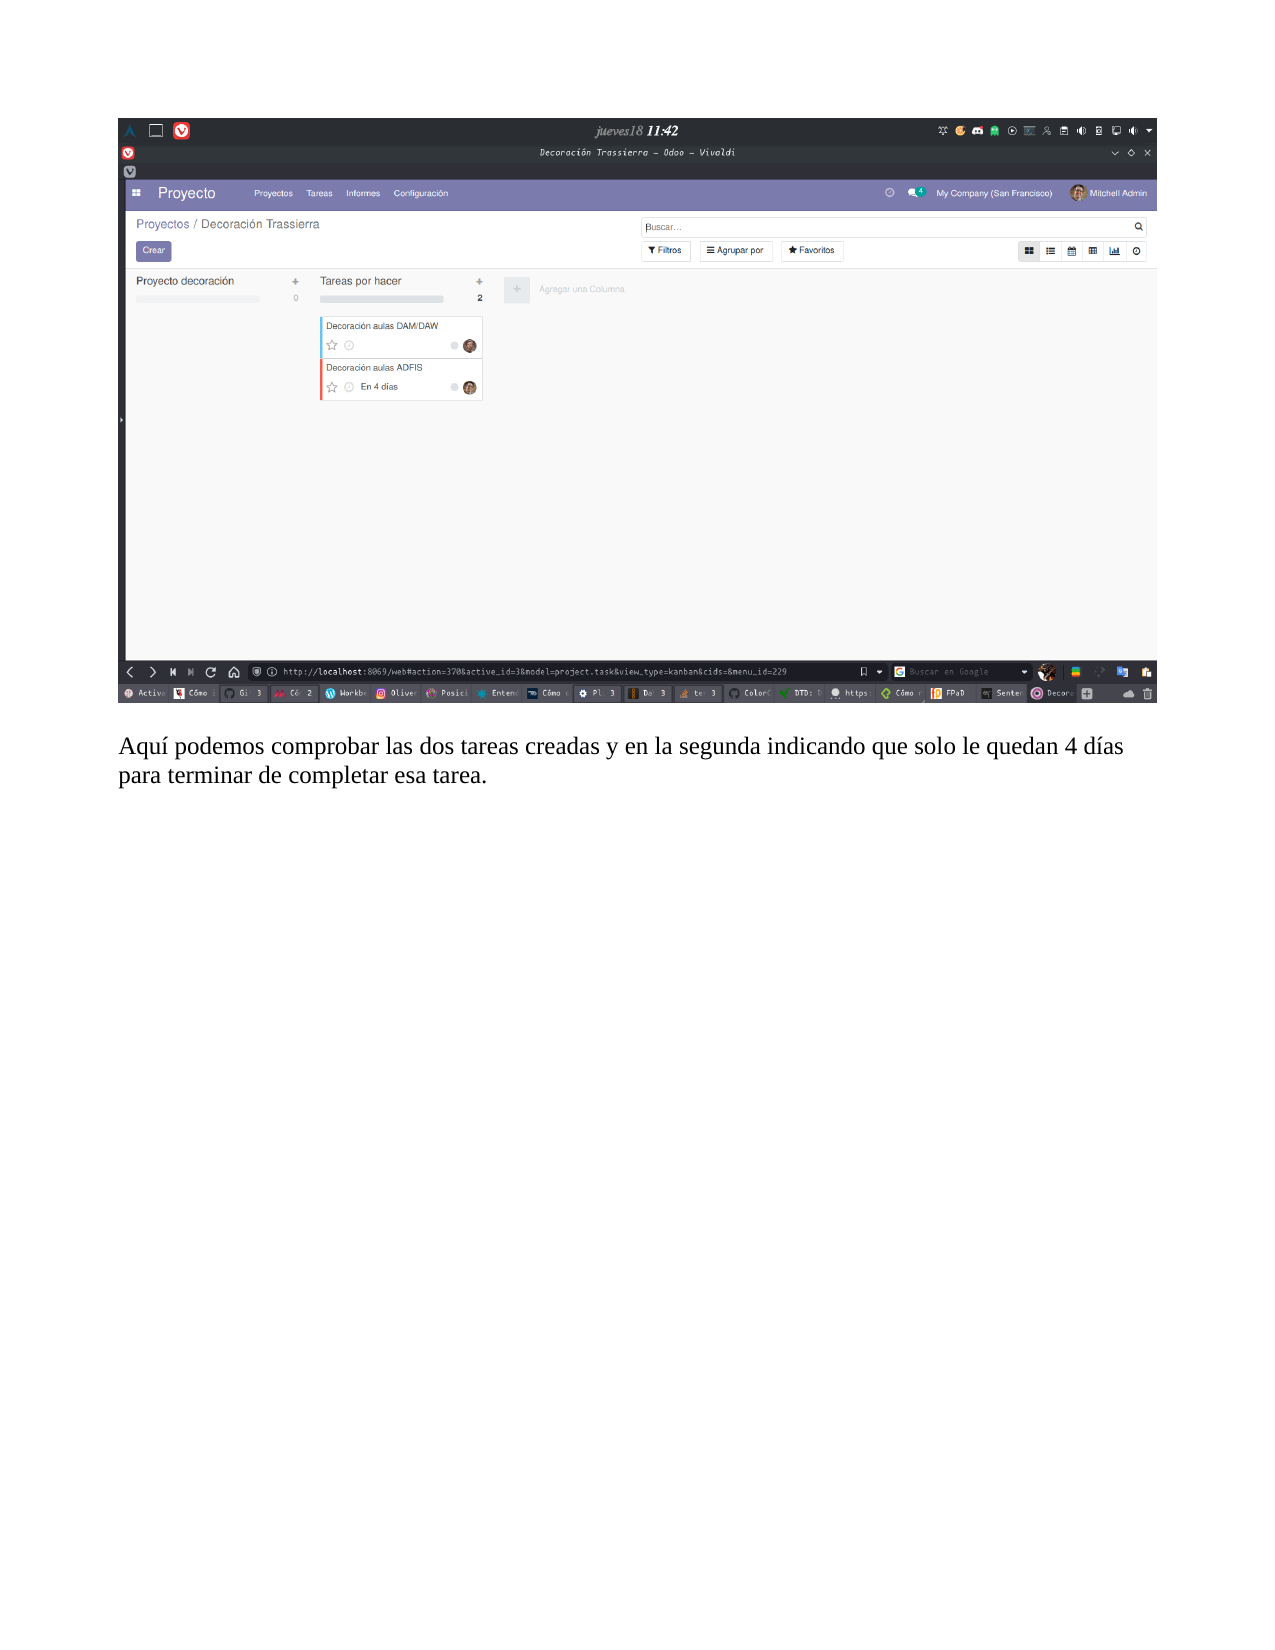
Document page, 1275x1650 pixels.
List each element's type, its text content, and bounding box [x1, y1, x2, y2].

text Aquí podemos comprobar las dos tareas creadas y en la segunda indicando que solo le quedan 4 días para terminar de completar esa tarea. [118, 731, 1157, 789]
picture [118, 118, 1157, 703]
table_header [118, 703, 1157, 731]
